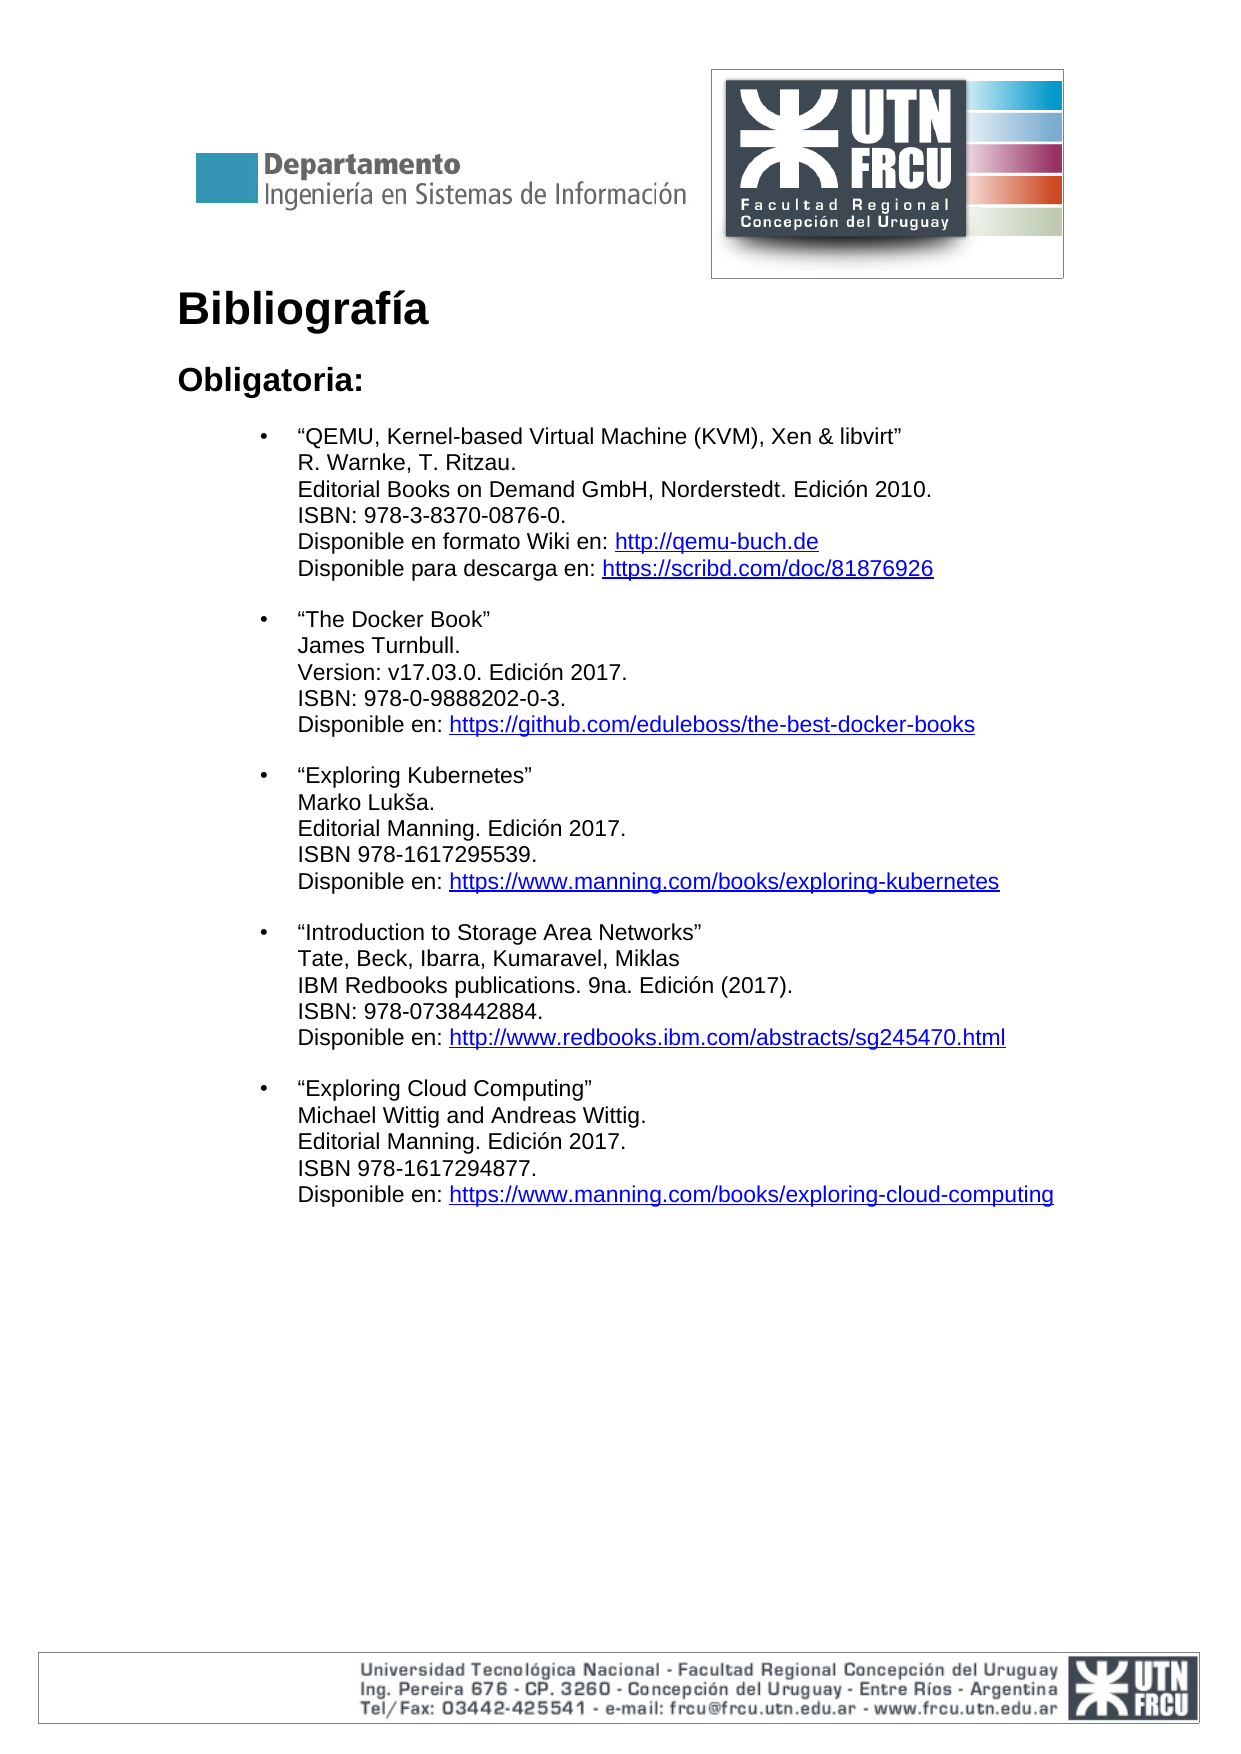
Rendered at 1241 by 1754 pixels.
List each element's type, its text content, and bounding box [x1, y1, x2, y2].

list “Exploring Cloud Computing” Michael Wittig and Andreas Wittig. Editorial Manning. Edición 2017. ISBN 978-1617294877. Disponible en: https://www.manning.com/books/exploring-cloud-computing [260, 1075, 1063, 1207]
list “The Docker Book” James Turnbull. Version: v17.03.0. Edición 2017. ISBN: 978-0-9888202-0-3. Disponible en: https://github.com/eduleboss/the-best-docker-books [260, 606, 1063, 737]
list “Exploring Kubernetes” Marko Lukša. Editorial Manning. Edición 2017. ISBN 978-1617295539. Disponible en: https://www.manning.com/books/exploring-kubernetes [260, 762, 1063, 894]
subtitle Obligatoria: [177, 359, 1063, 398]
subtitle Bibliografía [177, 282, 1063, 334]
picture [39, 1653, 1199, 1723]
list “Introduction to Storage Area Networks” Tate, Beck, Ibarra, Kumaravel, Miklas IBM Redbooks publications. 9na. Edición (2017). ISBN: 978-0738442884. Disponible en: http://www.redbooks.ibm.com/abstracts/sg245470.html [260, 919, 1063, 1051]
picture [183, 136, 699, 216]
picture [712, 70, 1063, 278]
list “QEMU, Kernel-based Virtual Machine (KVM), Xen & libvirt” R. Warnke, T. Ritzau. Editorial Books on Demand GmbH, Norderstedt. Edición 2010. ISBN: 978-3-8370-0876-0. Disponible en formato Wiki en: http://qemu-buch.de Disponible para descarga en: https://scribd.com/doc/81876926 [260, 423, 1063, 581]
